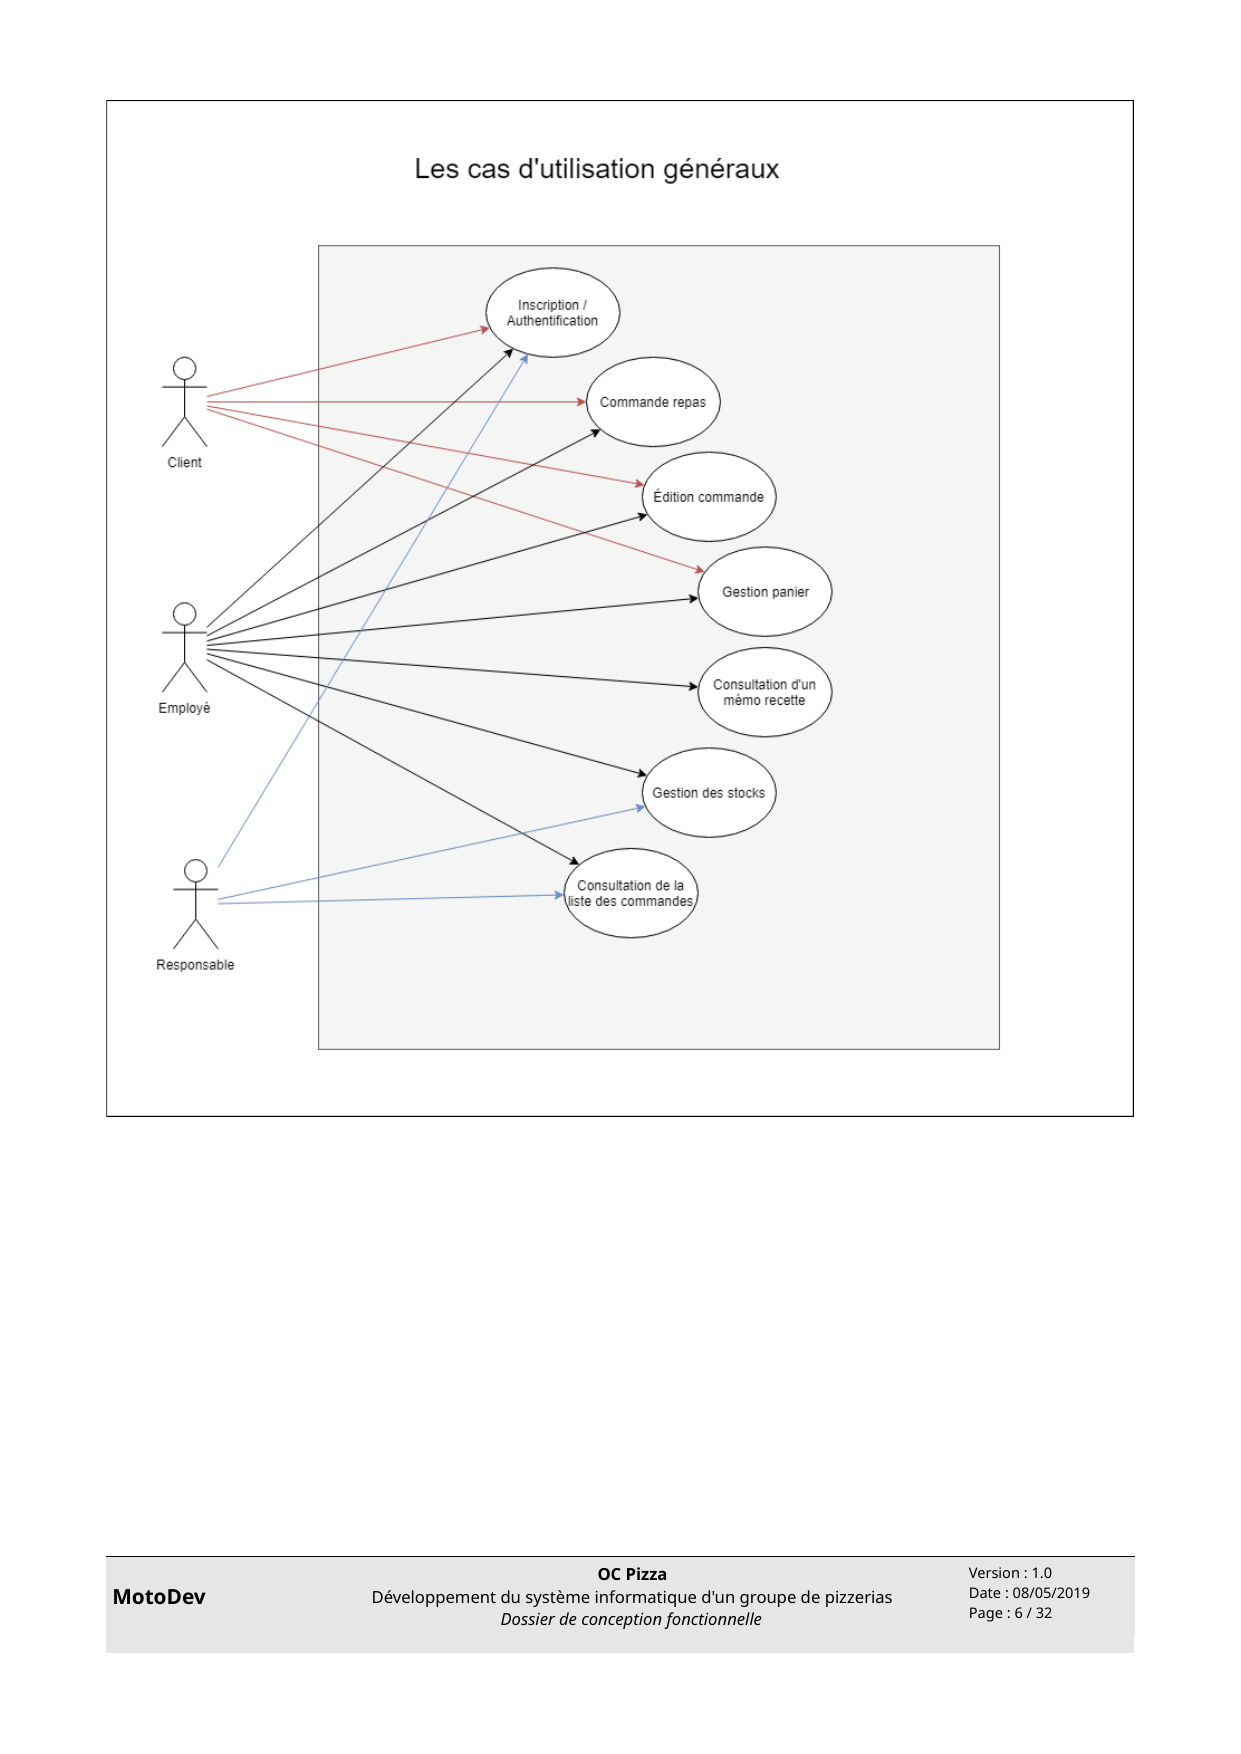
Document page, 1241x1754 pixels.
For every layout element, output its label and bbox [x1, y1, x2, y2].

picture [106, 100, 1134, 1117]
